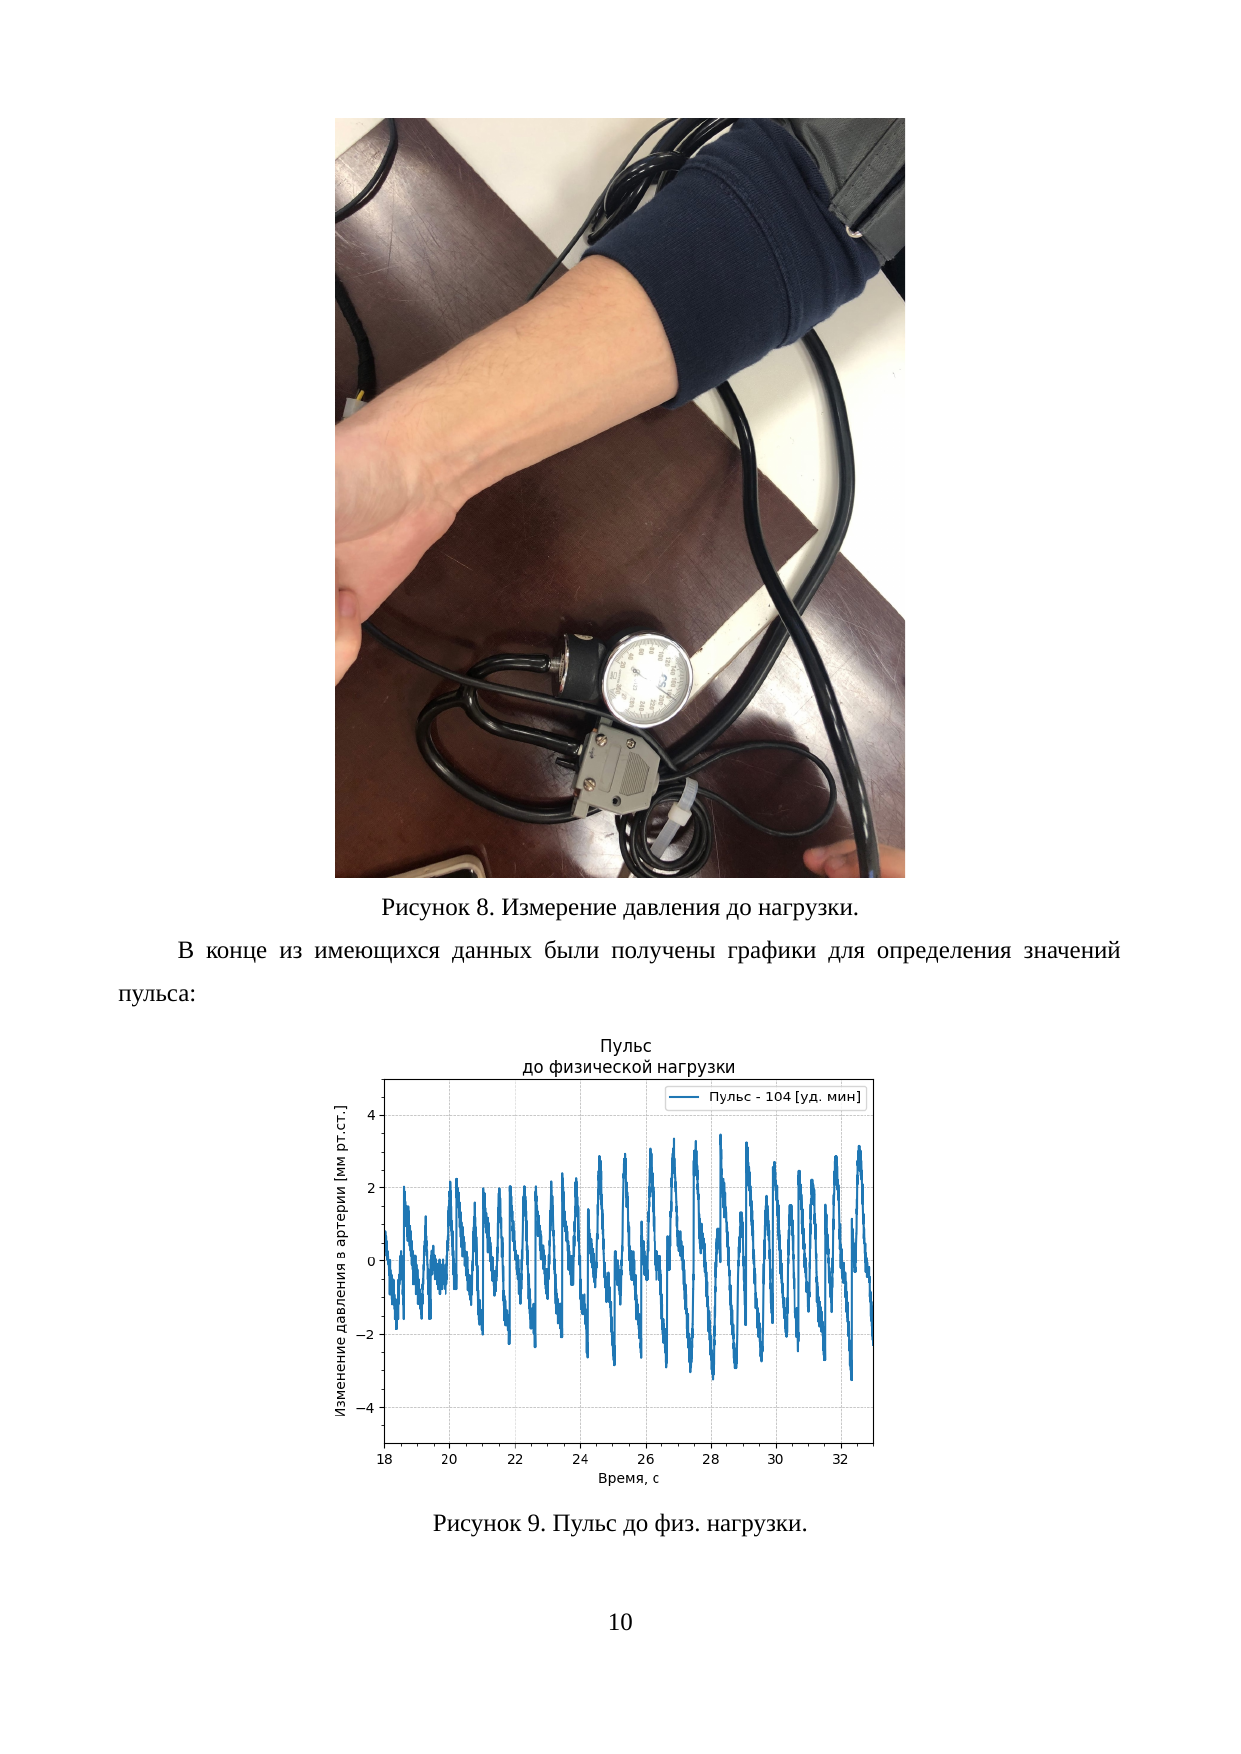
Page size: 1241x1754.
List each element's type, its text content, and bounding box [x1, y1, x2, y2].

text В конце из имеющихся данных были получены графики для определения значений пульса: [118, 935, 1122, 1007]
picture [305, 1021, 936, 1495]
picture [335, 118, 905, 878]
text Рисунок 9. Пульс до физ. нагрузки. [118, 1508, 1122, 1537]
text Рисунок 8. Измерение давления до нагрузки. [118, 892, 1122, 921]
